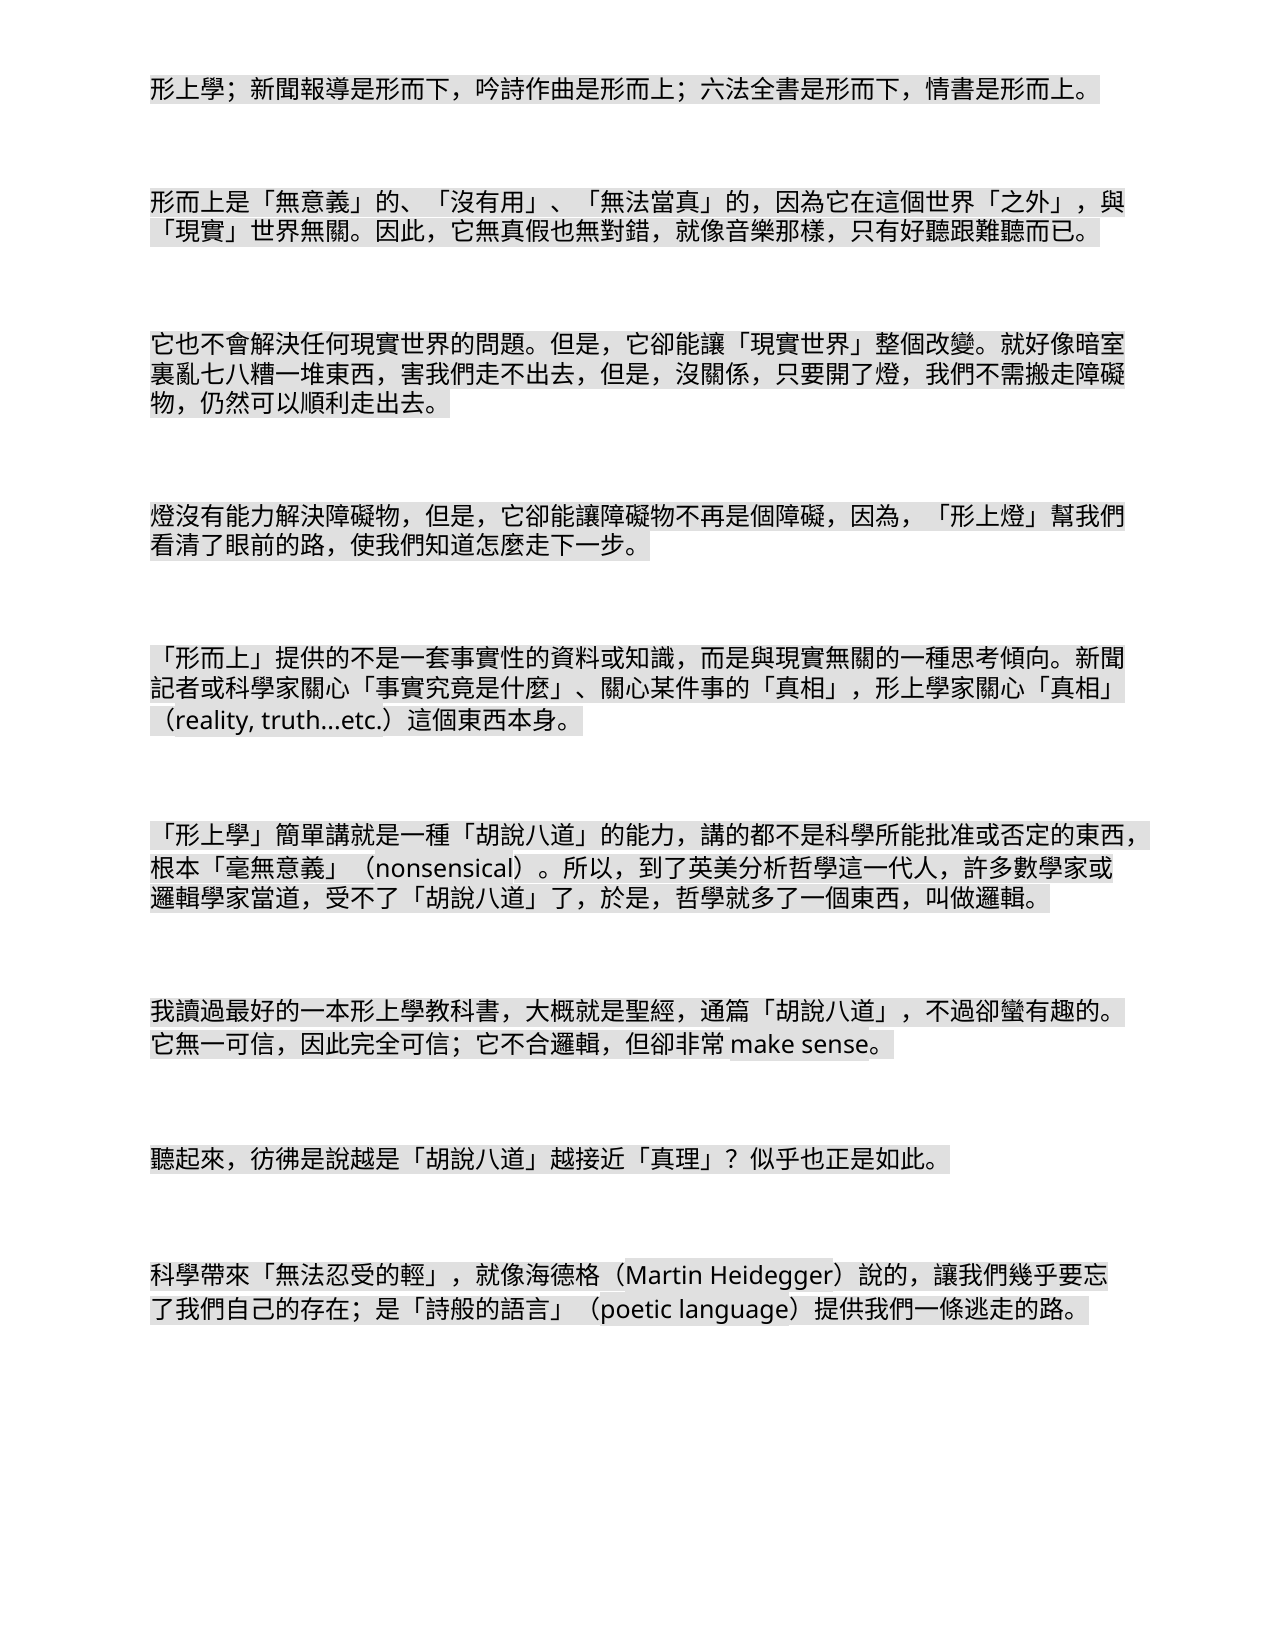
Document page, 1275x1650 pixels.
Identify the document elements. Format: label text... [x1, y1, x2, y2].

text 「形而上」提供的不是一套事實性的資料或知識，而是與現實無關的一種思考傾向。新聞記者或科學家關心「事實究竟是什麼」、關心某件事的「真相」，形上學家關心「真相」（reality, truth...etc.）這個東西本身。 [150, 644, 1125, 737]
text 形上學；新聞報導是形而下，吟詩作曲是形而上；六法全書是形而下，情書是形而上。 [150, 75, 1125, 104]
text 燈沒有能力解決障礙物，但是，它卻能讓障礙物不再是個障礙，因為，「形上燈」幫我們看清了眼前的路，使我們知道怎麼走下一步。 [150, 502, 1125, 561]
text 聽起來，彷彿是說越是「胡說八道」越接近「真理」？似乎也正是如此。 [150, 1145, 1125, 1174]
text 「形上學」簡單講就是一種「胡說八道」的能力，講的都不是科學所能批准或否定的東西，根本「毫無意義」（nonsensical）。所以，到了英美分析哲學這一代人，許多數學家或邏輯學家當道，受不了「胡說八道」了，於是，哲學就多了一個東西，叫做邏輯。 [150, 821, 1125, 913]
text 它也不會解決任何現實世界的問題。但是，它卻能讓「現實世界」整個改變。就好像暗室裏亂七八糟一堆東西，害我們走不出去，但是，沒關係，只要開了燈，我們不需搬走障礙物，仍然可以順利走出去。 [150, 331, 1125, 418]
text 我讀過最好的一本形上學教科書，大概就是聖經，通篇「胡說八道」，不過卻蠻有趣的。它無一可信，因此完全可信；它不合邏輯，但卻非常make sense。 [150, 997, 1125, 1061]
text 形而上是「無意義」的、「沒有用」、「無法當真」的，因為它在這個世界「之外」，與「現實」世界無關。因此，它無真假也無對錯，就像音樂那樣，只有好聽跟難聽而已。 [150, 188, 1125, 247]
text 科學帶來「無法忍受的輕」，就像海德格（Martin Heidegger）說的，讓我們幾乎要忘了我們自己的存在；是「詩般的語言」（poetic language）提供我們一條逃走的路。 [150, 1258, 1125, 1326]
